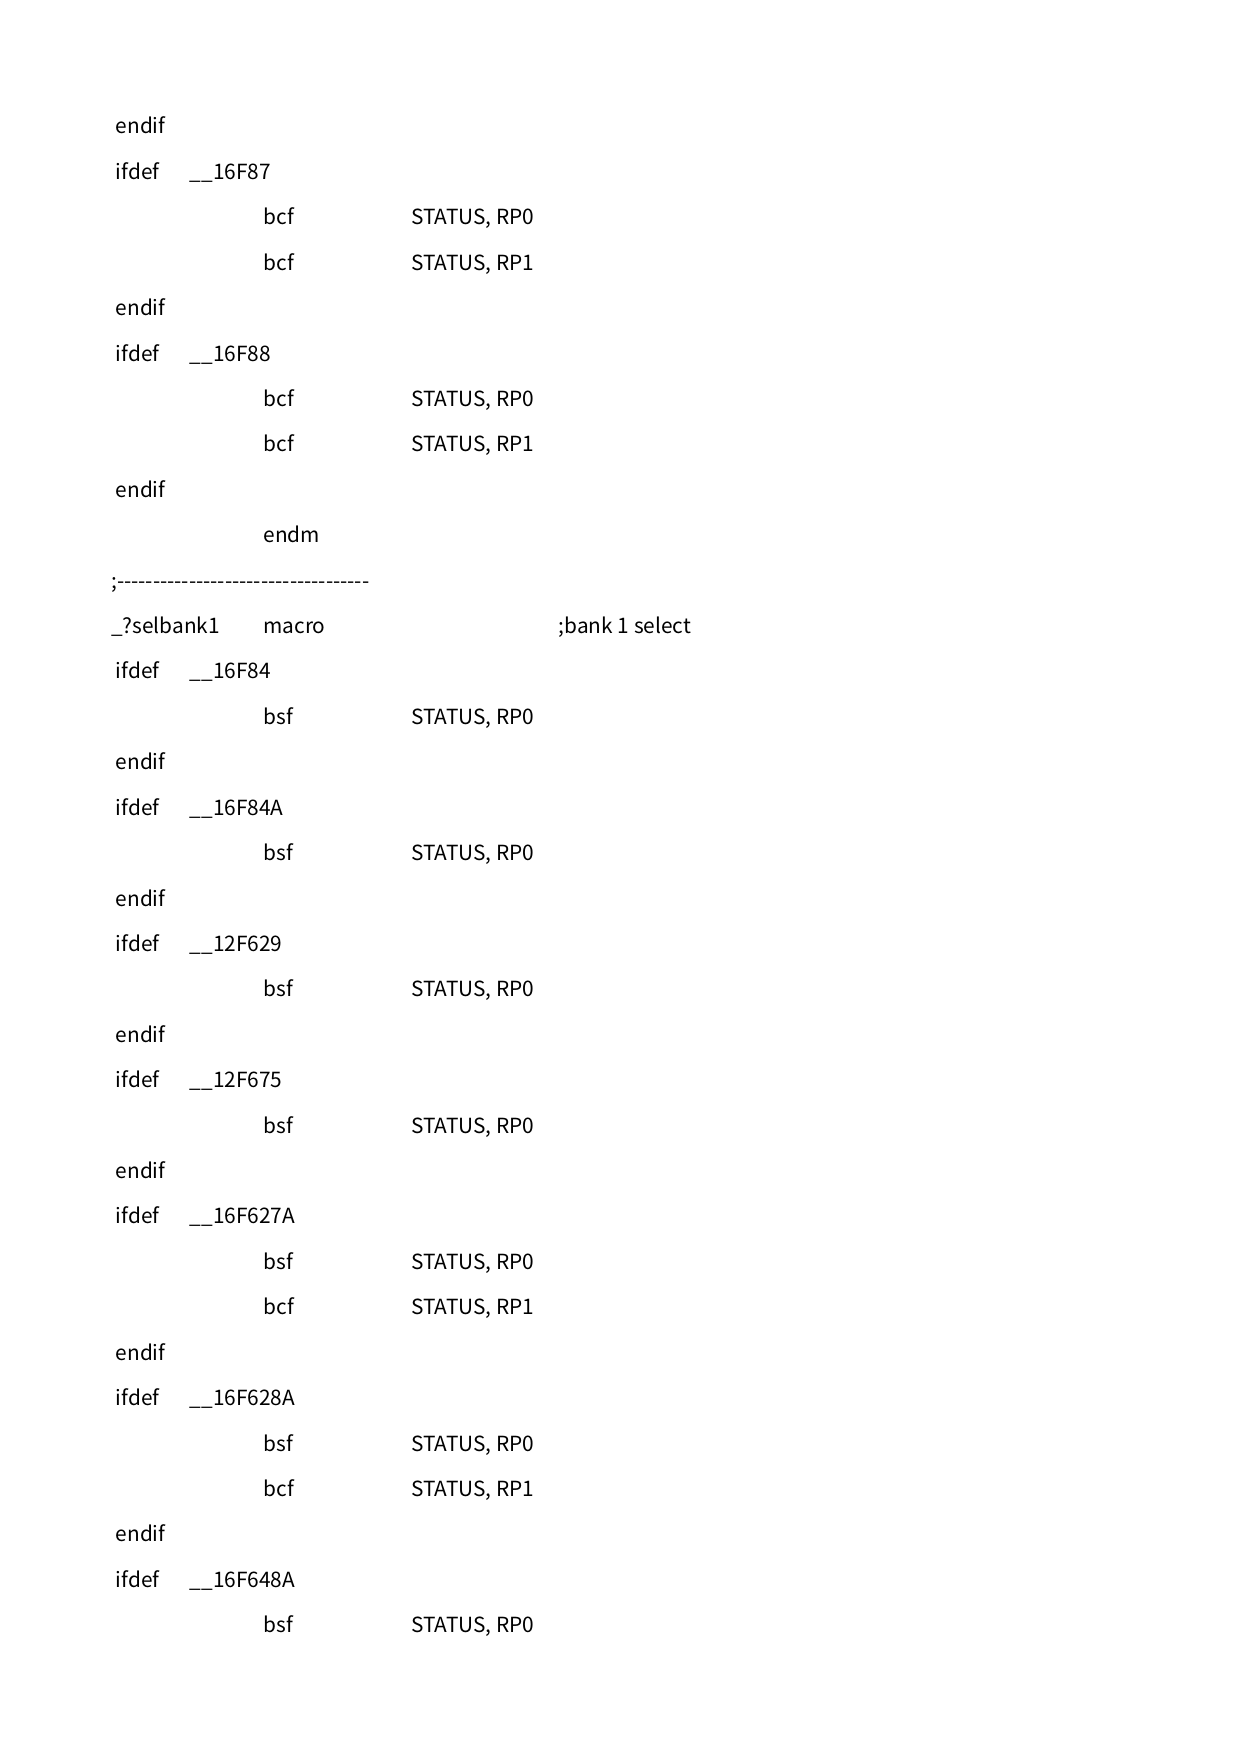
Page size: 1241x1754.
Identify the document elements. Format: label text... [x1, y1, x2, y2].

text bsf STATUS, RP0 [111, 964, 1197, 1009]
text ifdef __16F648A [111, 1554, 1197, 1600]
text ;----------------------------------- [111, 555, 1197, 601]
text bcf STATUS, RP1 [111, 237, 1197, 283]
text ifdef __16F84 [111, 646, 1197, 692]
text ifdef __16F627A [111, 1191, 1197, 1237]
text ifdef __12F675 [111, 1055, 1197, 1100]
text bcf STATUS, RP1 [111, 419, 1197, 464]
text endif [111, 464, 1197, 510]
text endif [111, 1327, 1197, 1373]
text endif [111, 873, 1197, 919]
text endif [111, 101, 1197, 147]
text bcf STATUS, RP0 [111, 192, 1197, 237]
text bsf STATUS, RP0 [111, 1600, 1197, 1645]
text bsf STATUS, RP0 [111, 1237, 1197, 1282]
text ifdef __16F87 [111, 147, 1197, 192]
text bcf STATUS, RP0 [111, 374, 1197, 419]
text bsf STATUS, RP0 [111, 692, 1197, 737]
text endif [111, 283, 1197, 328]
text bcf STATUS, RP1 [111, 1464, 1197, 1509]
text ifdef __16F88 [111, 328, 1197, 374]
text endm [111, 510, 1197, 555]
text ifdef __16F628A [111, 1373, 1197, 1418]
text endif [111, 1509, 1197, 1554]
text endif [111, 1146, 1197, 1191]
text ifdef __12F629 [111, 919, 1197, 964]
text bsf STATUS, RP0 [111, 828, 1197, 873]
text bcf STATUS, RP1 [111, 1282, 1197, 1327]
text bsf STATUS, RP0 [111, 1418, 1197, 1464]
text endif [111, 737, 1197, 782]
text _?selbank1 macro ;bank 1 select [111, 601, 1197, 646]
text endif [111, 1009, 1197, 1055]
text bsf STATUS, RP0 [111, 1100, 1197, 1146]
text ifdef __16F84A [111, 782, 1197, 828]
